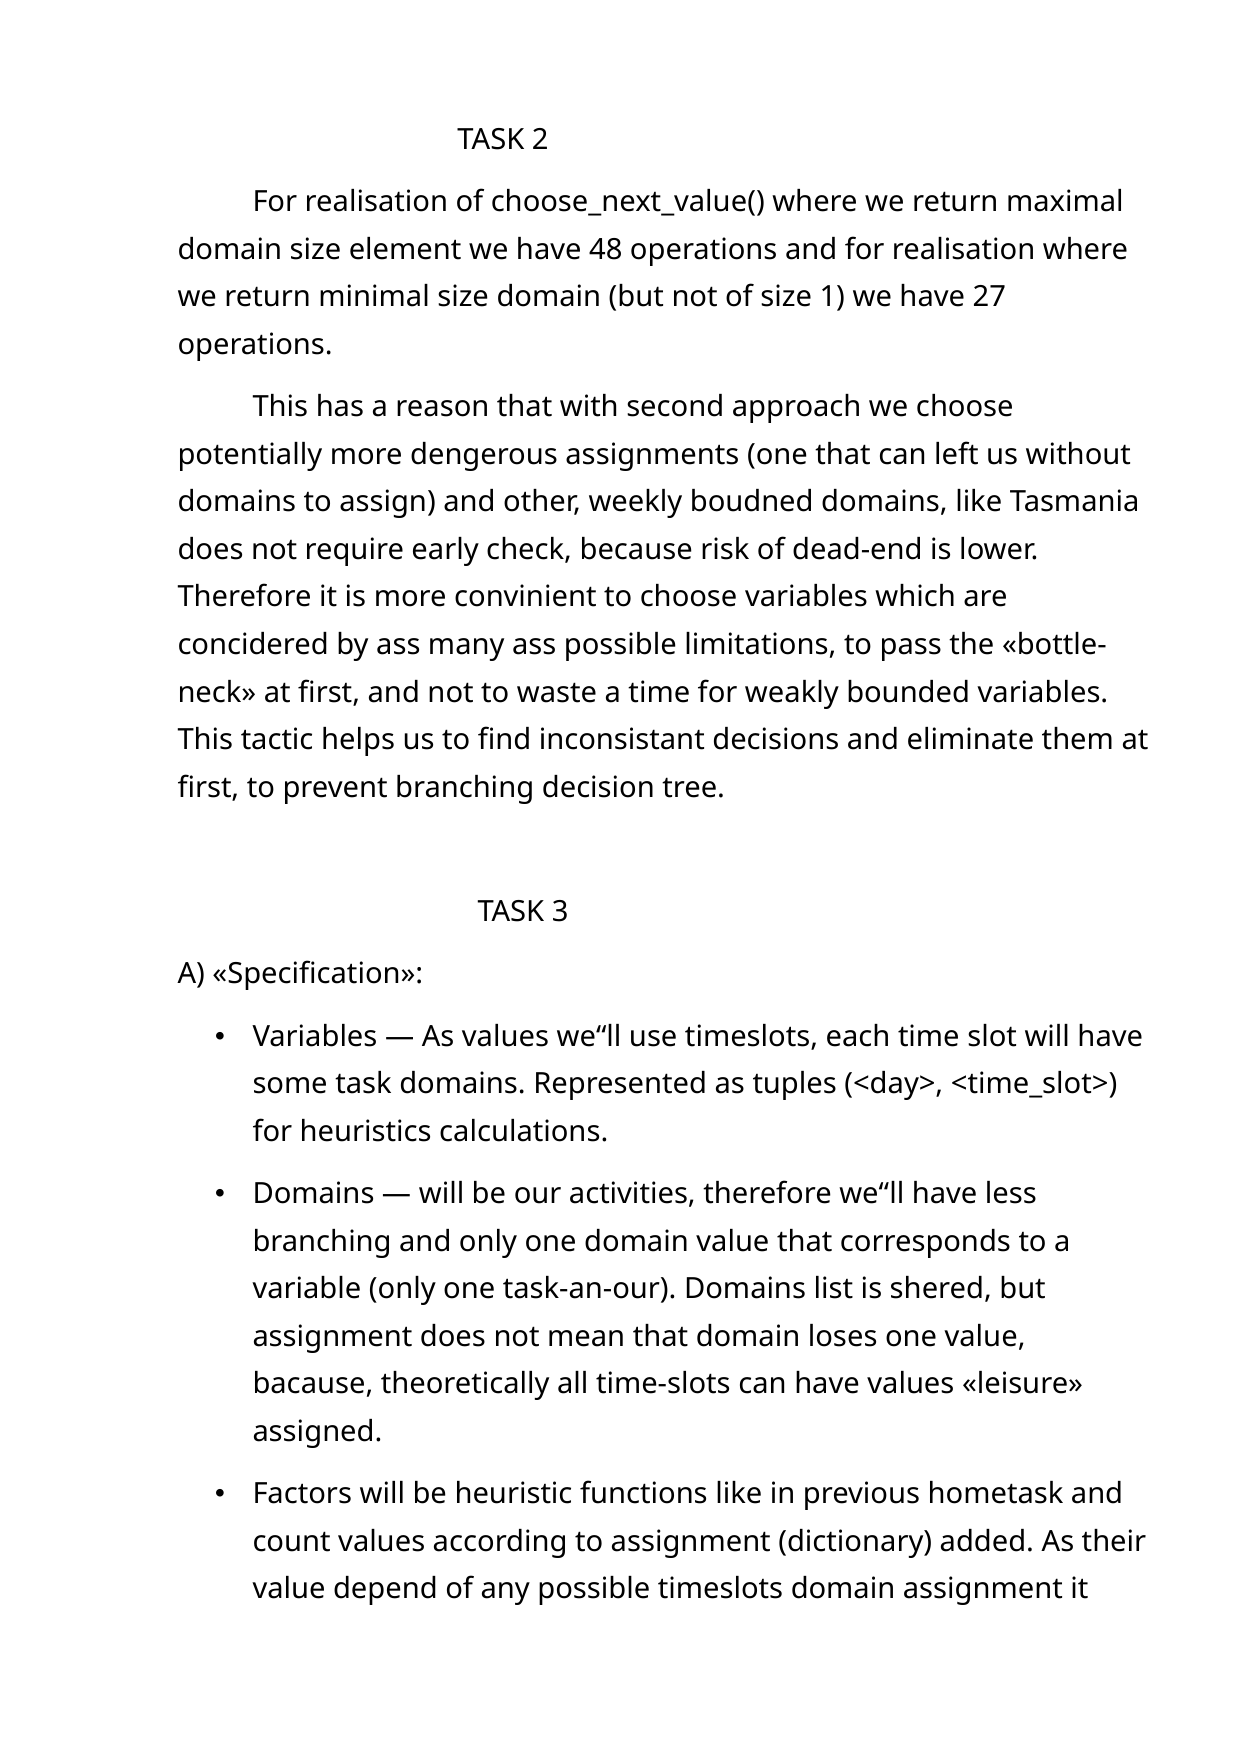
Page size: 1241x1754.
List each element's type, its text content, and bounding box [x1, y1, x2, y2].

list Domains — will be our activities, therefore we“ll have less branching and only one domain value that corresponds to a variable (only one task-an-our). Domains list is shered, but assignment does not mean that domain loses one value, bacause, theoretically all time-slots can have values «leisure» assigned. [215, 1172, 1152, 1450]
text A) «Specification»: [177, 953, 1152, 992]
text For realisation of choose_next_value() where we return maximal domain size element we have 48 operations and for realisation where we return minimal size domain (but not of size 1) we have 27 operations. [177, 180, 1152, 363]
list Variables — As values we“ll use timeslots, each time slot will have some task domains. Represented as tuples (<day>, <time_slot>) for heuristics calculations. [215, 1015, 1152, 1150]
text This has a reason that with second approach we choose potentially more dengerous assignments (one that can left us without domains to assign) and other, weekly boudned domains, like Tasmania does not require early check, because risk of dead-end is lower. Therefore it is more convinient to choose variables which are concidered by ass many ass possible limitations, to pass the «bottle-neck» at first, and not to waste a time for weakly bounded variables. This tactic helps us to find inconsistant decisions and eliminate them at first, to prevent branching decision tree. [177, 385, 1152, 806]
list Factors will be heuristic functions like in previous hometask and count values according to assignment (dictionary) added. As their value depend of any possible timeslots domain assignment it [215, 1472, 1152, 1607]
text TASK 3 [177, 891, 1152, 930]
text TASK 2 [177, 118, 1152, 158]
